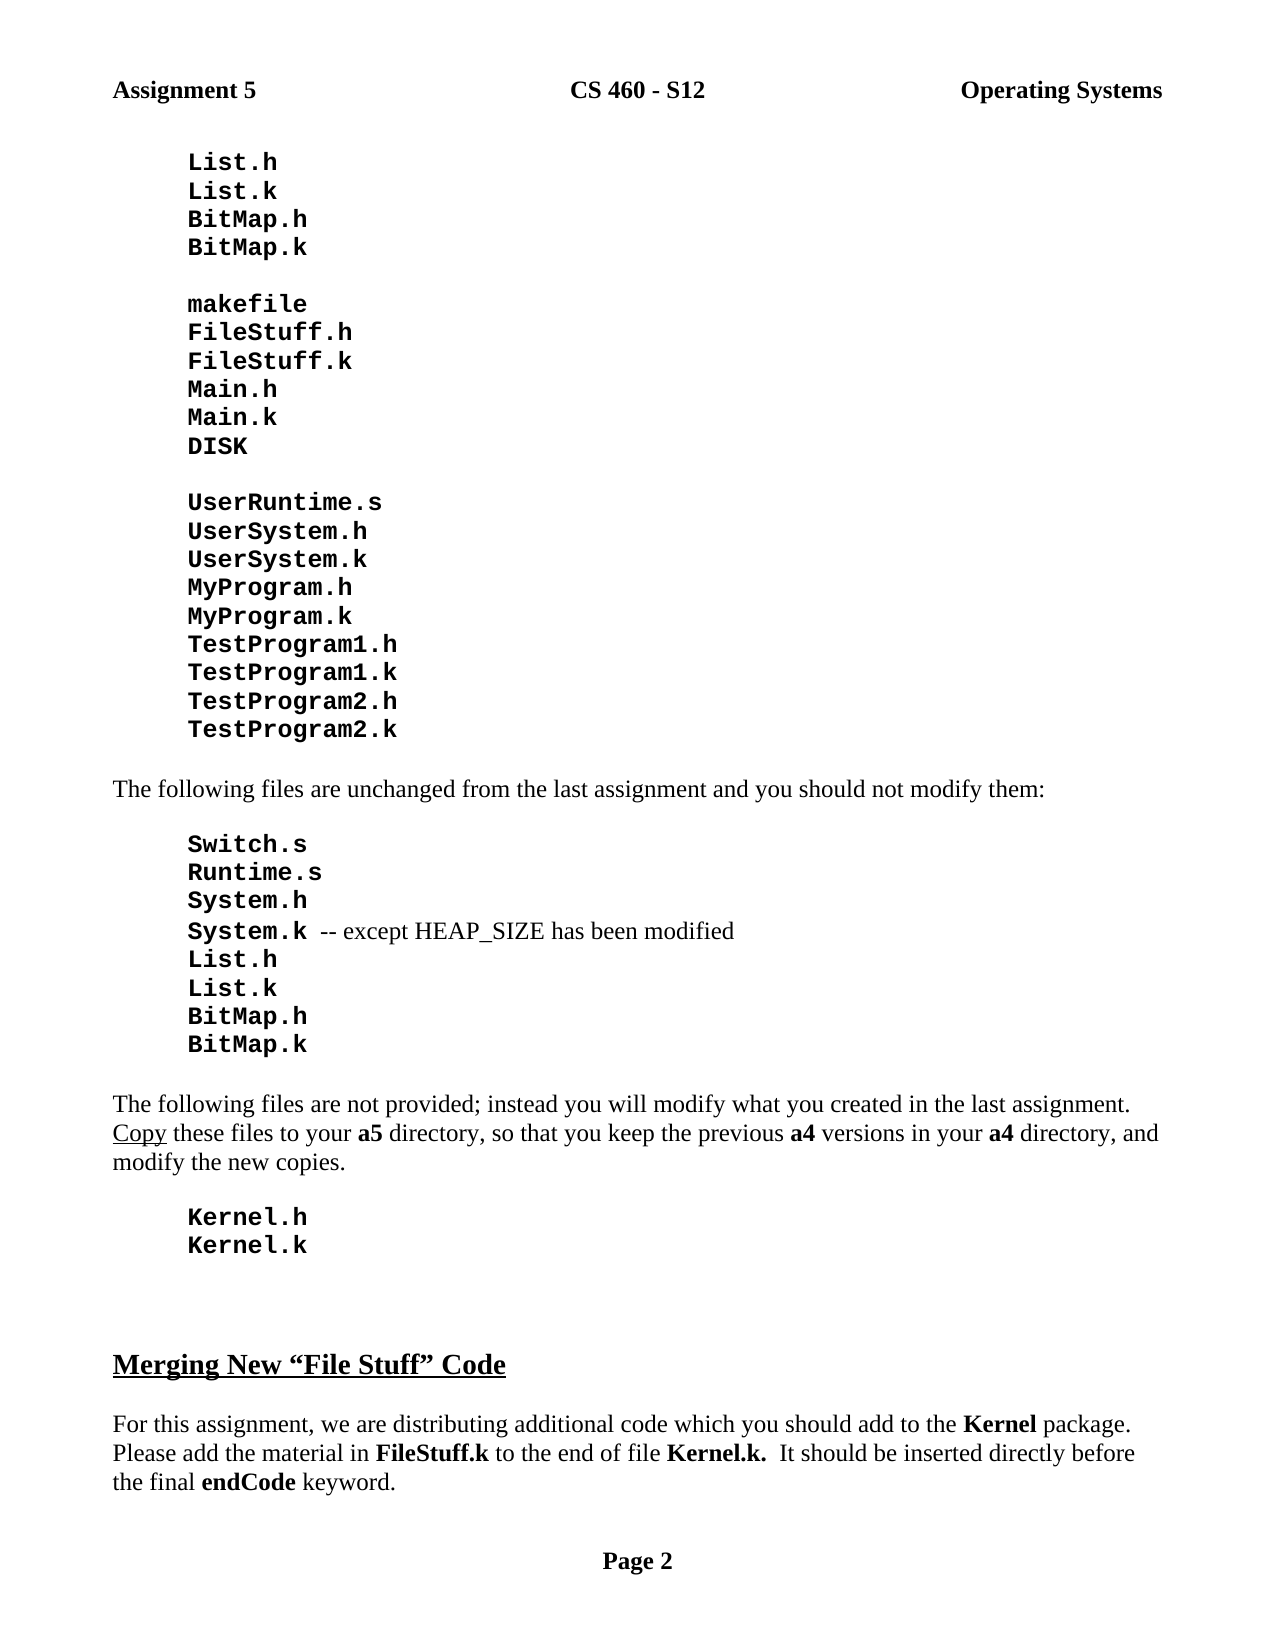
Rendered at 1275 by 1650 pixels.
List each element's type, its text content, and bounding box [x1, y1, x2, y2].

text Main.h [112, 377, 1162, 405]
text MyProgram.h [112, 575, 1162, 603]
text Switch.s [112, 831, 1162, 859]
text UserSystem.k [112, 547, 1162, 575]
text List.h [112, 150, 1162, 178]
text BitMap.h [112, 1004, 1162, 1032]
text The following files are unchanged from the last assignment and you should not modify them: [112, 774, 1162, 802]
text TestProgram2.h [112, 688, 1162, 717]
text Main.k [112, 405, 1162, 433]
text List.k [112, 975, 1162, 1004]
subtitle Kernel.k [112, 1232, 1162, 1261]
text System.k -- except HEAP_SIZE has been modified [112, 916, 1162, 947]
text List.h [112, 947, 1162, 975]
text TestProgram1.h [112, 632, 1162, 660]
text Kernel.h [112, 1204, 1162, 1232]
text DISK [112, 433, 1162, 462]
subtitle System.h [112, 888, 1162, 916]
text FileStuff.h [112, 320, 1162, 348]
text BitMap.k [112, 235, 1162, 263]
text UserSystem.h [112, 518, 1162, 547]
text MyProgram.k [112, 603, 1162, 632]
text The following files are not provided; instead you will modify what you created in the last assignment. Copy these files to your a5 directory, so that you keep the previous a4 versions in your a4 directory, and modify the new copies. [112, 1089, 1162, 1175]
text List.k [112, 178, 1162, 207]
text TestProgram1.k [112, 660, 1162, 688]
text FileStuff.k [112, 348, 1162, 377]
text TestProgram2.k [112, 717, 1162, 745]
text BitMap.k [112, 1032, 1162, 1060]
text makefile [112, 292, 1162, 320]
subtitle Merging New “File Stuff” Code [112, 1347, 1162, 1381]
text For this assignment, we are distributing additional code which you should add to the Kernel package. Please add the material in FileStuff.k to the end of file Kernel.k. It should be inserted directly before the final endCode keyword. [112, 1409, 1162, 1496]
text UserRuntime.s [112, 490, 1162, 518]
text BitMap.h [112, 207, 1162, 235]
text Runtime.s [112, 859, 1162, 888]
